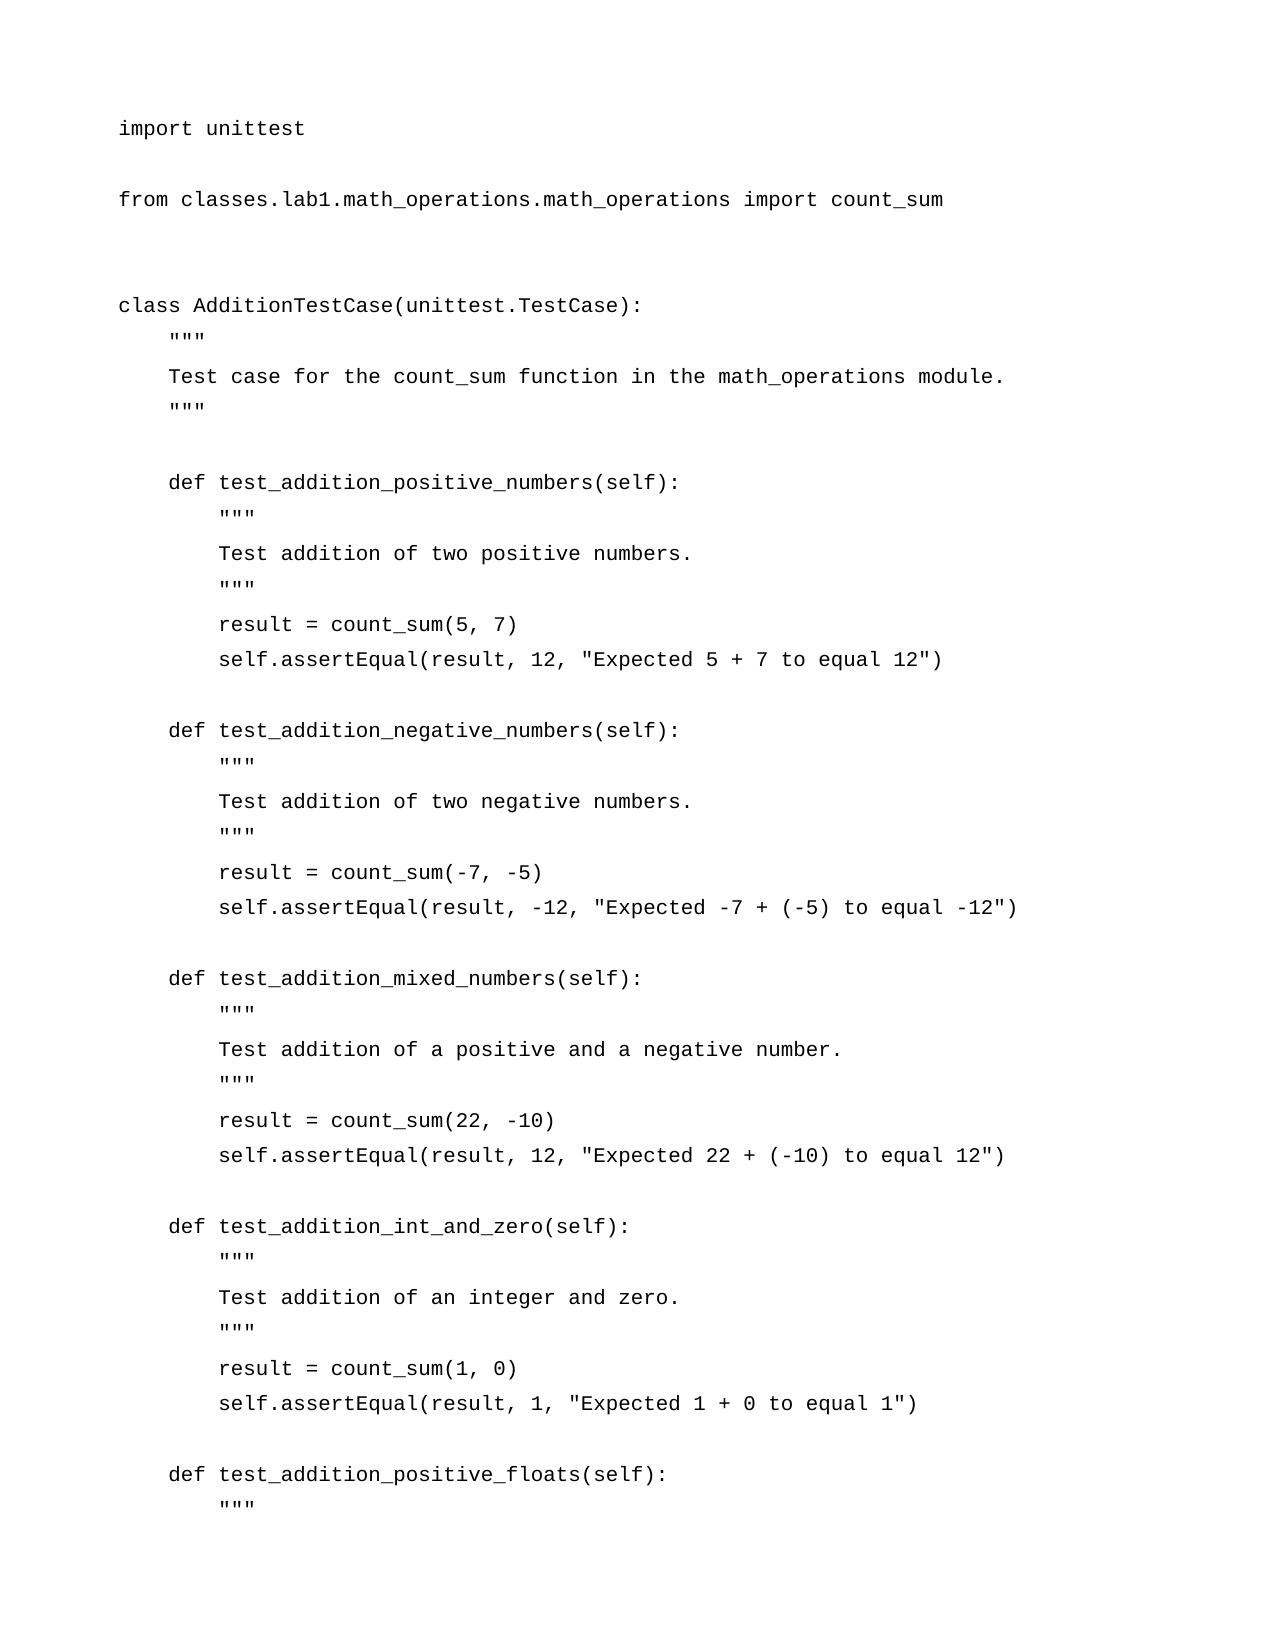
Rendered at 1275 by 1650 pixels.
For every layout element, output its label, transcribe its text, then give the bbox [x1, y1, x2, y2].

text """ [118, 1074, 1157, 1098]
text """ [118, 1251, 1157, 1275]
text from classes.lab1.math_operations.math_operations import count_sum [118, 189, 1157, 213]
text """ [118, 756, 1157, 779]
text self.assertEqual(result, 12, "Expected 22 + (-10) to equal 12") [118, 1145, 1157, 1169]
text result = count_sum(1, 0) [118, 1358, 1157, 1381]
text Test case for the count_sum function in the math_operations module. [118, 366, 1157, 390]
text """ [118, 508, 1157, 531]
text def test_addition_positive_floats(self): [118, 1464, 1157, 1488]
text class AdditionTestCase(unittest.TestCase): [118, 295, 1157, 319]
text Test addition of two positive numbers. [118, 543, 1157, 567]
text def test_addition_int_and_zero(self): [118, 1216, 1157, 1240]
text """ [118, 826, 1157, 850]
text result = count_sum(5, 7) [118, 614, 1157, 638]
text def test_addition_positive_numbers(self): [118, 472, 1157, 496]
text """ [118, 1499, 1157, 1523]
text result = count_sum(-7, -5) [118, 862, 1157, 886]
text self.assertEqual(result, -12, "Expected -7 + (-5) to equal -12") [118, 897, 1157, 921]
text """ [118, 401, 1157, 425]
text def test_addition_negative_numbers(self): [118, 720, 1157, 744]
text self.assertEqual(result, 1, "Expected 1 + 0 to equal 1") [118, 1393, 1157, 1417]
text import unittest [118, 118, 1157, 142]
text Test addition of two negative numbers. [118, 791, 1157, 815]
text def test_addition_mixed_numbers(self): [118, 968, 1157, 992]
text Test addition of a positive and a negative number. [118, 1039, 1157, 1063]
text Test addition of an integer and zero. [118, 1287, 1157, 1311]
text """ [118, 1003, 1157, 1027]
text """ [118, 578, 1157, 602]
text """ [118, 1322, 1157, 1346]
text """ [118, 331, 1157, 354]
text result = count_sum(22, -10) [118, 1110, 1157, 1133]
text self.assertEqual(result, 12, "Expected 5 + 7 to equal 12") [118, 649, 1157, 673]
